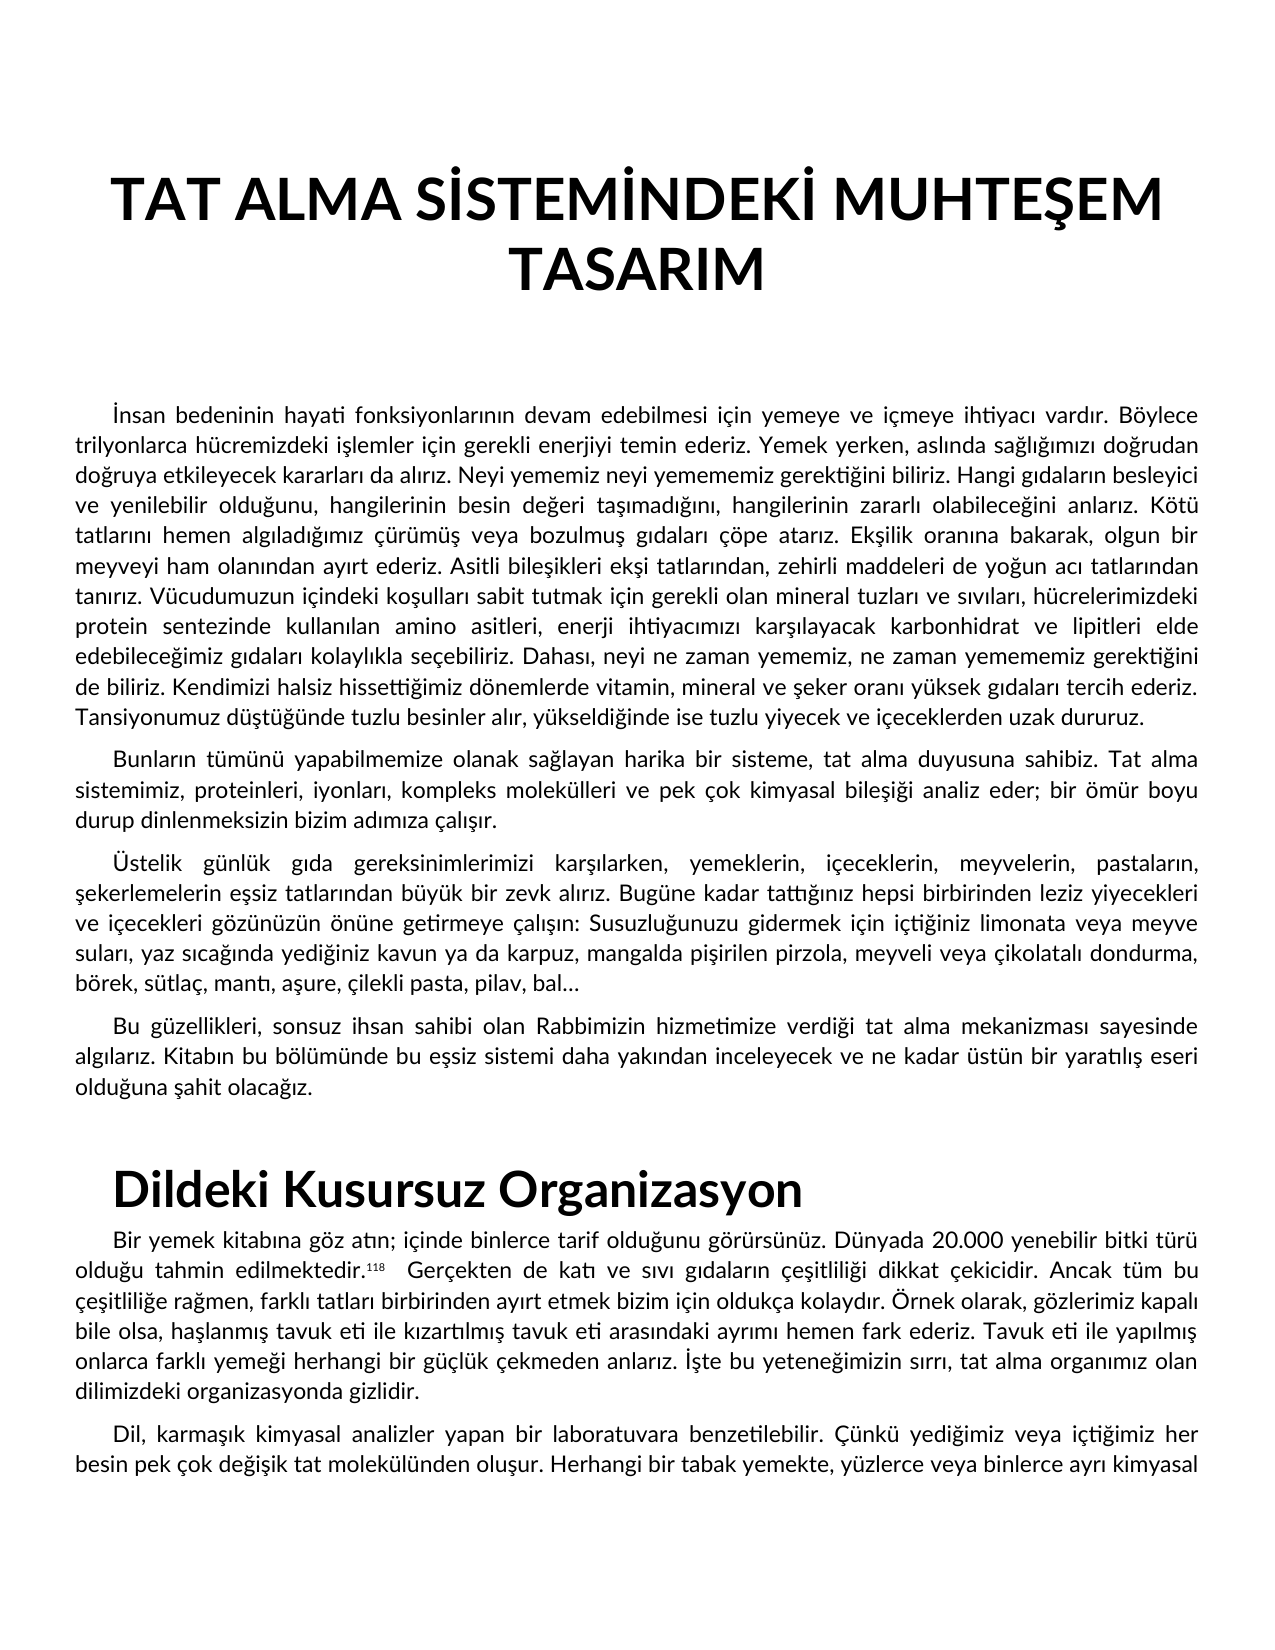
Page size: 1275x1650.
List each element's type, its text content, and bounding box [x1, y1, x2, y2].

text Bu güzellikleri, sonsuz ihsan sahibi olan Rabbimizin hizmetimize verdiği tat alma mekanizması sayesinde algılarız. Kitabın bu bölümünde bu eşsiz sistemi daha yakından inceleyecek ve ne kadar üstün bir yaratılış eseri olduğuna şahit olacağız. [75, 1012, 1200, 1100]
text Dil, karmaşık kimyasal analizler yapan bir laboratuvara benzetilebilir. Çünkü yediğimiz veya içtiğimiz her besin pek çok değişik tat molekülünden oluşur. Herhangi bir tabak yemekte, yüzlerce veya binlerce ayrı kimyasal [75, 1420, 1200, 1477]
subtitle TAT ALMA SİSTEMİNDEKİ MUHTEŞEM TASARIM [75, 162, 1200, 302]
text Bir yemek kitabına göz atın; içinde binlerce tarif olduğunu görürsünüz. Dünyada 20.000 yenebilir bitki türü olduğu tahmin edilmektedir.118 Gerçekten de katı ve sıvı gıdaların çeşitliliği dikkat çekicidir. Ancak tüm bu çeşitliliğe rağmen, farklı tatları birbirinden ayırt etmek bizim için oldukça kolaydır. Örnek olarak, gözlerimiz kapalı bile olsa, haşlanmış tavuk eti ile kızartılmış tavuk eti arasındaki ayrımı hemen fark ederiz. Tavuk eti ile yapılmış onlarca farklı yemeği herhangi bir güçlük çekmeden anlarız. İşte bu yeteneğimizin sırrı, tat alma organımız olan dilimizdeki organizasyonda gizlidir. [75, 1226, 1200, 1404]
subtitle Dildeki Kusursuz Organizasyon [112, 1158, 1200, 1218]
text Üstelik günlük gıda gereksinimlerimizi karşılarken, yemeklerin, içeceklerin, meyvelerin, pastaların, şekerlemelerin eşsiz tatlarından büyük bir zevk alırız. Bugüne kadar tattığınız hepsi birbirinden leziz yiyecekleri ve içecekleri gözünüzün önüne getirmeye çalışın: Susuzluğunuzu gidermek için içtiğiniz limonata veya meyve suları, yaz sıcağında yediğiniz kavun ya da karpuz, mangalda pişirilen pirzola, meyveli veya çikolatalı dondurma, börek, sütlaç, mantı, aşure, çilekli pasta, pilav, bal… [75, 848, 1200, 997]
text Bunların tümünü yapabilmemize olanak sağlayan harika bir sisteme, tat alma duyusuna sahibiz. Tat alma sistemimiz, proteinleri, iyonları, kompleks molekülleri ve pek çok kimyasal bileşiği analiz eder; bir ömür boyu durup dinlenmeksizin bizim adımıza çalışır. [75, 745, 1200, 833]
text İnsan bedeninin hayati fonksiyonlarının devam edebilmesi için yemeye ve içmeye ihtiyacı vardır. Böylece trilyonlarca hücremizdeki işlemler için gerekli enerjiyi temin ederiz. Yemek yerken, aslında sağlığımızı doğrudan doğruya etkileyecek kararları da alırız. Neyi yememiz neyi yemememiz gerektiğini biliriz. Hangi gıdaların besleyici ve yenilebilir olduğunu, hangilerinin besin değeri taşımadığını, hangilerinin zararlı olabileceğini anlarız. Kötü tatlarını hemen algıladığımız çürümüş veya bozulmuş gıdaları çöpe atarız. Ekşilik oranına bakarak, olgun bir meyveyi ham olanından ayırt ederiz. Asitli bileşikleri ekşi tatlarından, zehirli maddeleri de yoğun acı tatlarından tanırız. Vücudumuzun içindeki koşulları sabit tutmak için gerekli olan mineral tuzları ve sıvıları, hücrelerimizdeki protein sentezinde kullanılan amino asitleri, enerji ihtiyacımızı karşılayacak karbonhidrat ve lipitleri elde edebileceğimiz gıdaları kolaylıkla seçebiliriz. Dahası, neyi ne zaman yememiz, ne zaman yemememiz gerektiğini de biliriz. Kendimizi halsiz hissettiğimiz dönemlerde vitamin, mineral ve şeker oranı yüksek gıdaları tercih ederiz. Tansiyonumuz düştüğünde tuzlu besinler alır, yükseldiğinde ise tuzlu yiyecek ve içeceklerden uzak dururuz. [75, 400, 1200, 730]
